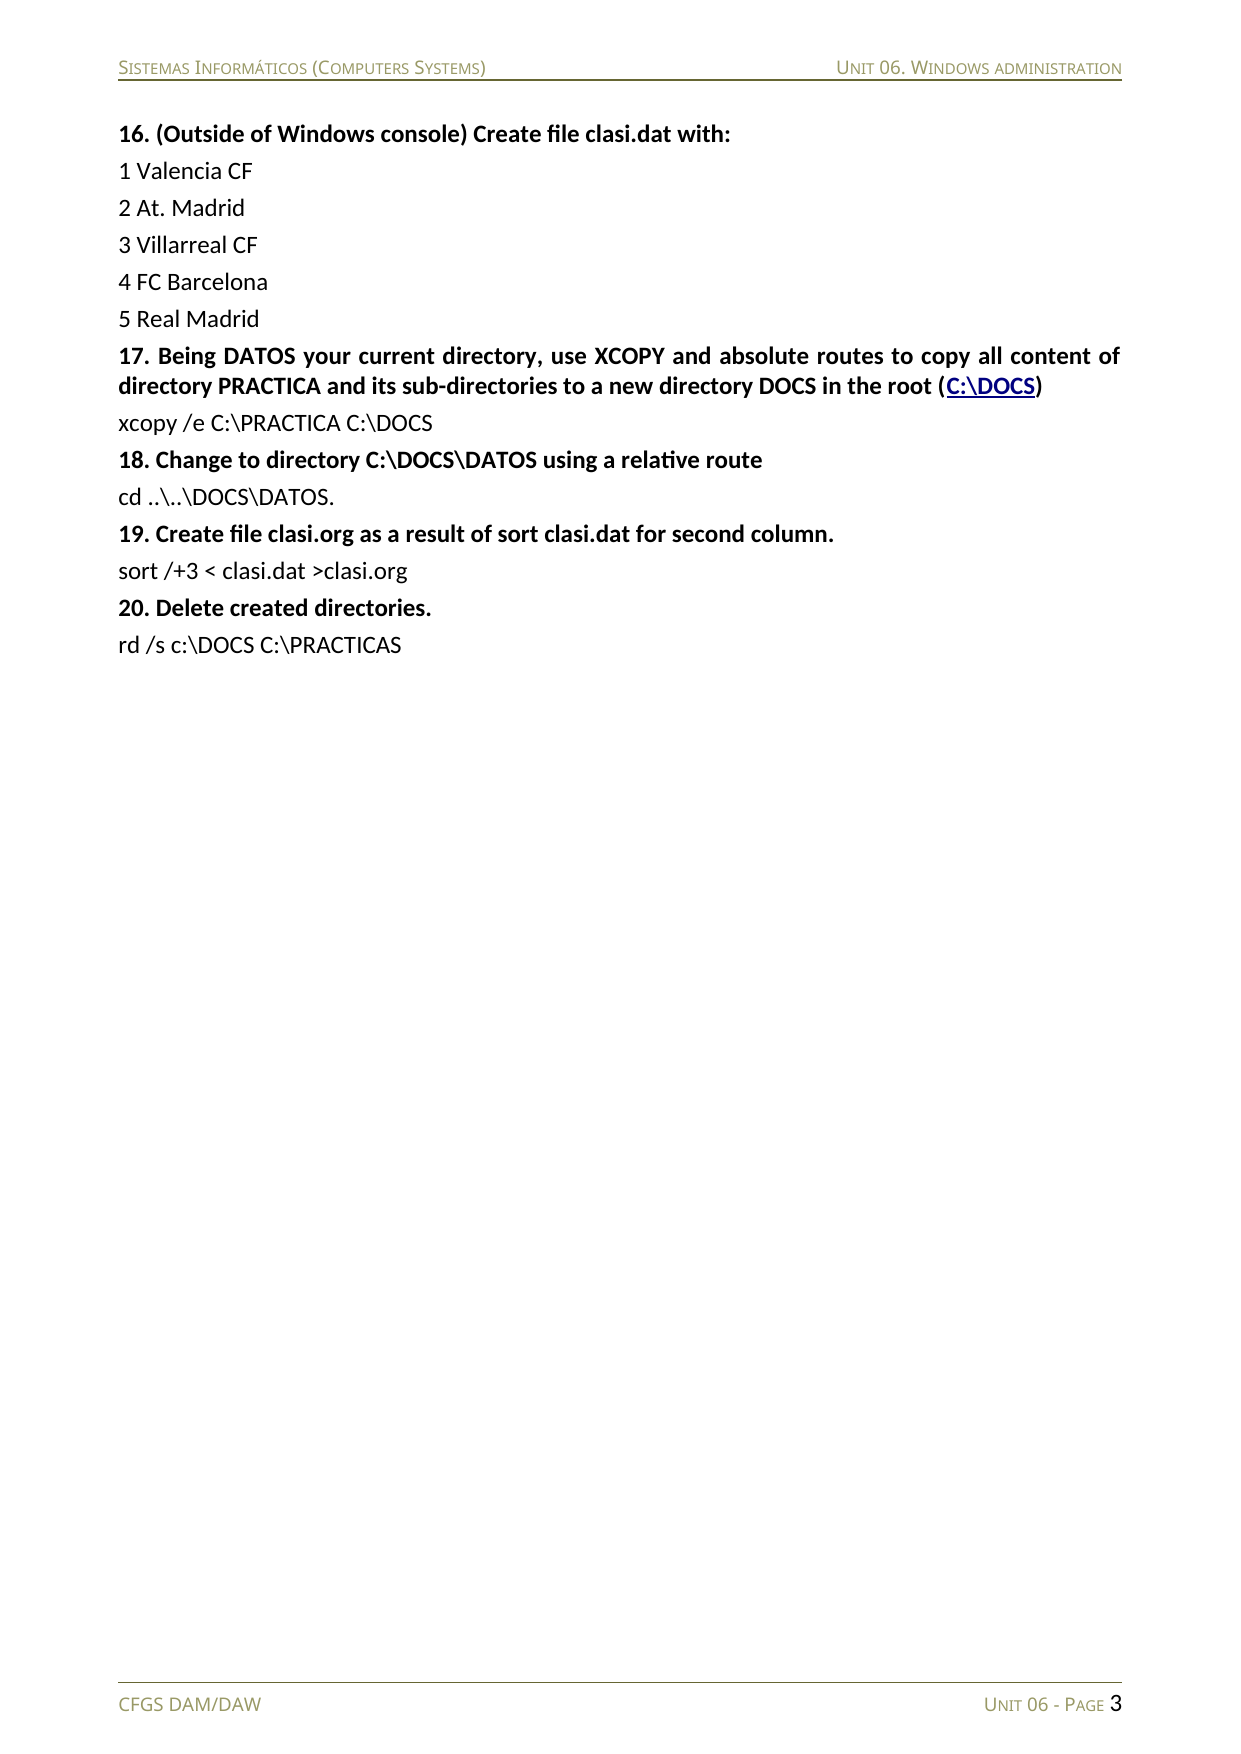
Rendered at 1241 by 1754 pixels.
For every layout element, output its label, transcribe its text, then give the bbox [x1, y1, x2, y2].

text 17. Being DATOS your current directory, use XCOPY and absolute routes to copy all content of directory PRACTICA and its sub-directories to a new directory DOCS in the root (C:\DOCS) [118, 340, 1122, 401]
text rd /s c:\DOCS C:\PRACTICAS [118, 629, 1122, 660]
text 20. Delete created directories. [118, 592, 1122, 623]
text 1 Valencia CF [118, 155, 1122, 186]
text sort /+3 < clasi.dat >clasi.org [118, 555, 1122, 586]
text 3 Villarreal CF [118, 229, 1122, 259]
text 16. (Outside of Windows console) Create file clasi.dat with: [118, 118, 1122, 148]
text 5 Real Madrid [118, 303, 1122, 333]
text 2 At. Madrid [118, 192, 1122, 222]
text 19. Create file clasi.org as a result of sort clasi.dat for second column. [118, 518, 1122, 549]
text 18. Change to directory C:\DOCS\DATOS using a relative route [118, 444, 1122, 475]
text 4 FC Barcelona [118, 266, 1122, 296]
text xcopy /e C:\PRACTICA C:\DOCS [118, 407, 1122, 438]
text cd ..\..\DOCS\DATOS. [118, 481, 1122, 512]
